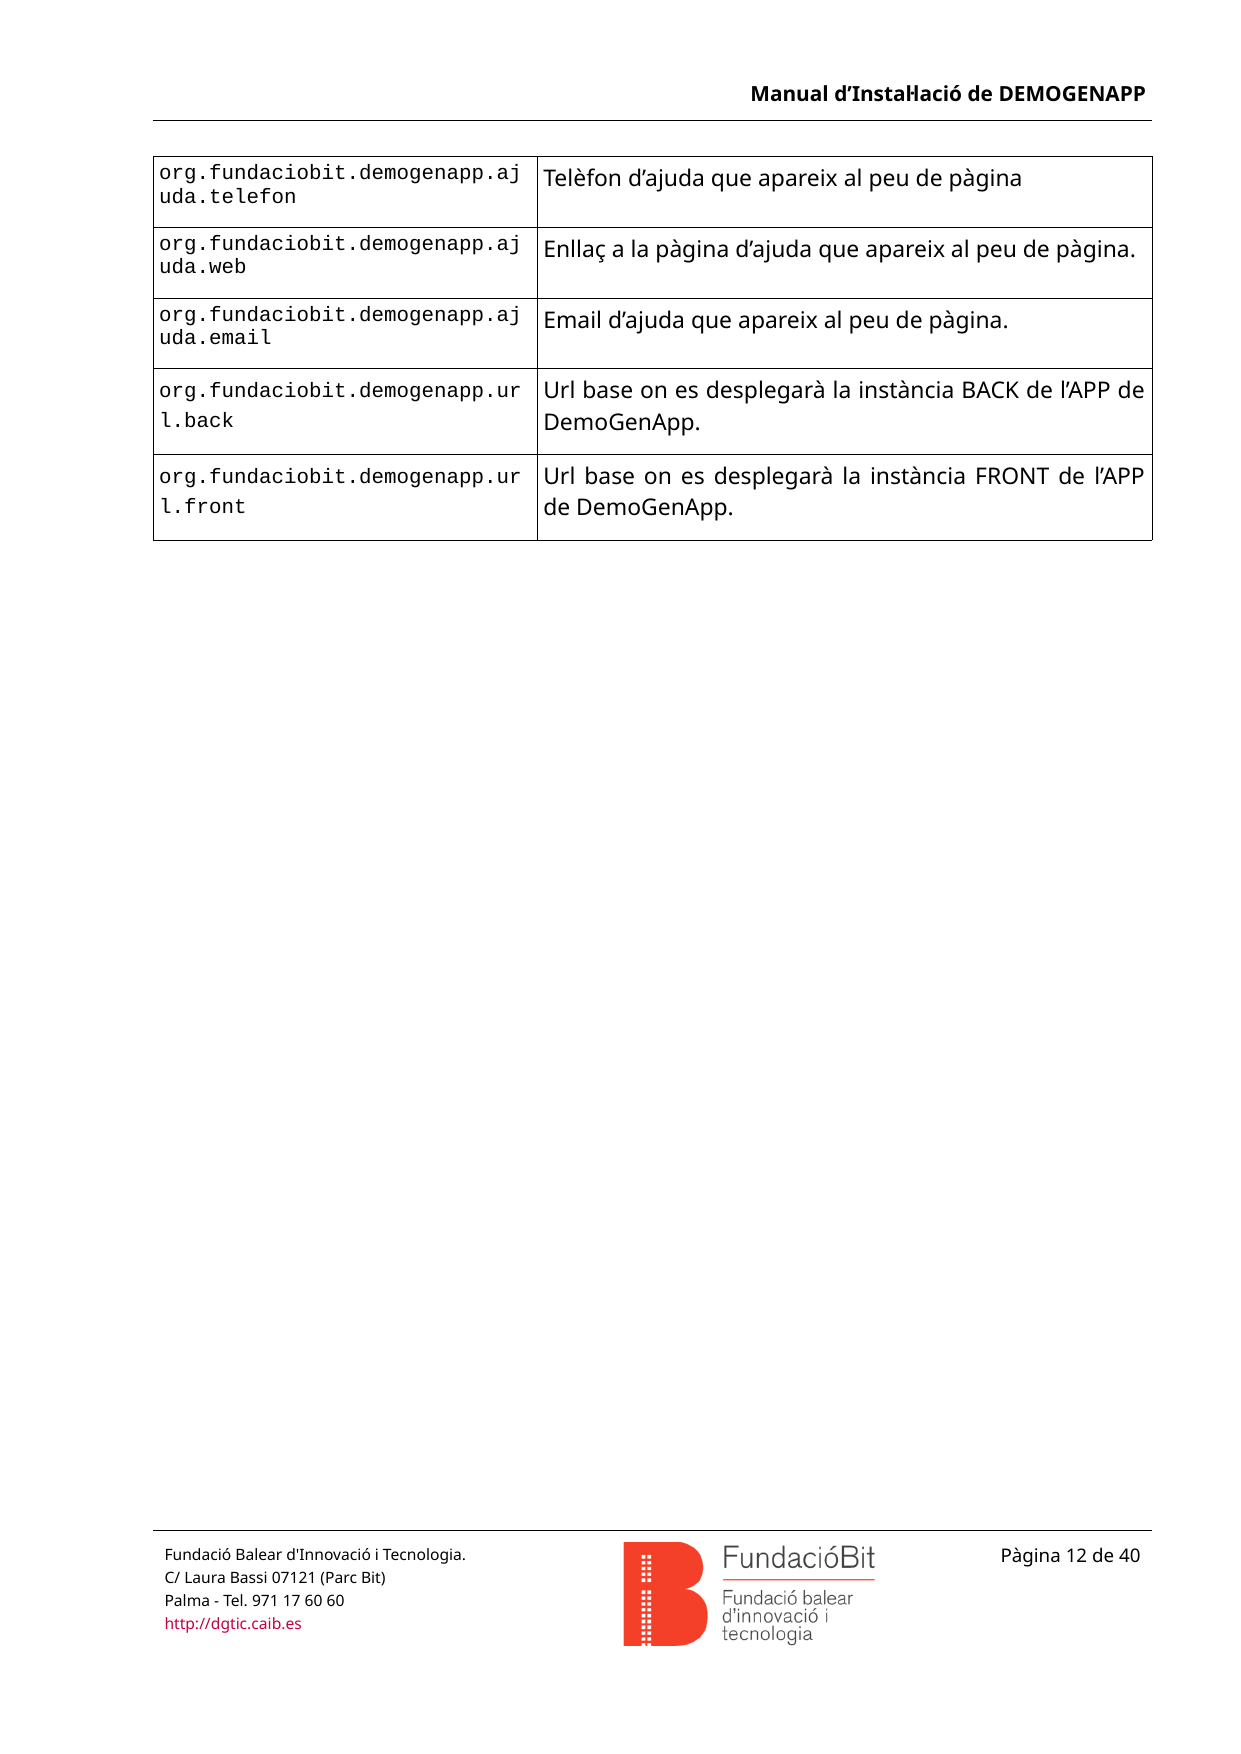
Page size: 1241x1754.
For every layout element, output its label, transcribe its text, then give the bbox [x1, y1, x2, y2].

table_cell Email d’ajuda que apareix al peu de pàgina. [538, 299, 1152, 368]
picture [623, 1542, 875, 1646]
table_cell Enllaç a la pàgina d’ajuda que apareix al peu de pàgina. [538, 228, 1152, 298]
table_cell org.fundaciobit.demogenapp.ajuda.telefon [154, 157, 537, 227]
table_cell org.fundaciobit.demogenapp.url.front [154, 455, 537, 540]
table_cell org.fundaciobit.demogenapp.ajuda.web [154, 228, 537, 298]
table_cell Url base on es desplegarà la instància FRONT de l’APP de DemoGenApp. [538, 455, 1152, 540]
table_cell Telèfon d’ajuda que apareix al peu de pàgina [538, 157, 1152, 227]
table_cell org.fundaciobit.demogenapp.url.back [154, 369, 537, 454]
table_cell org.fundaciobit.demogenapp.ajuda.email [154, 299, 537, 368]
table_cell Url base on es desplegarà la instància BACK de l’APP de DemoGenApp. [538, 369, 1152, 454]
